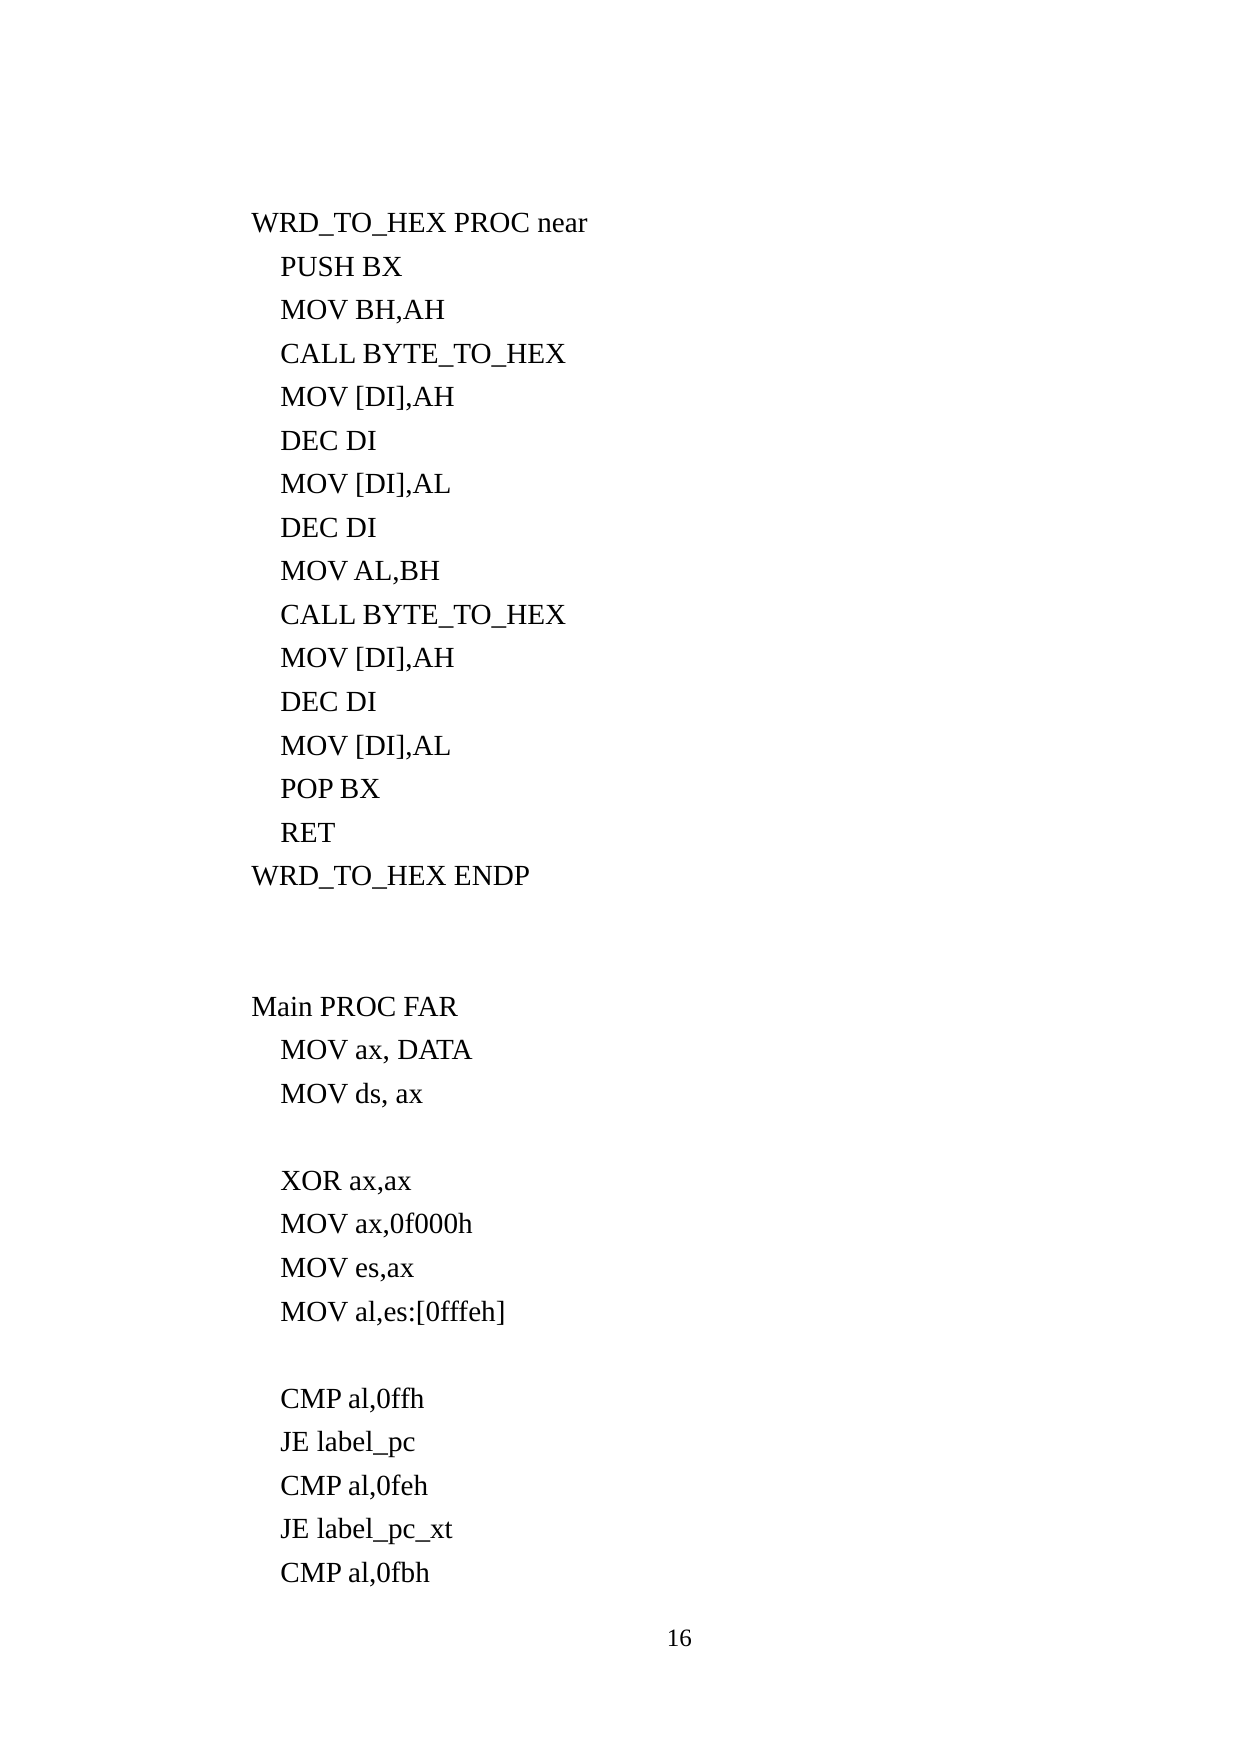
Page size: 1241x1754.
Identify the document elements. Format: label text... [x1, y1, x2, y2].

text PUSH BX [177, 249, 1181, 282]
text POP BX [177, 771, 1181, 805]
text MOV ds, ax [177, 1076, 1181, 1109]
text DEC DI [177, 684, 1181, 718]
text Main PROC FAR [177, 989, 1181, 1022]
text DEC DI [177, 423, 1181, 456]
text CMP al,0feh [177, 1468, 1181, 1501]
text MOV AL,BH [177, 553, 1181, 587]
text DEC DI [177, 510, 1181, 543]
text MOV [DI],AL [177, 728, 1181, 761]
text RET [177, 815, 1181, 848]
text CALL BYTE_TO_HEX [177, 336, 1181, 369]
text JE label_pc [177, 1424, 1181, 1458]
text MOV ax,0f000h [177, 1207, 1181, 1240]
text MOV [DI],AH [177, 641, 1181, 674]
text MOV ax, DATA [177, 1032, 1181, 1066]
text MOV es,ax [177, 1250, 1181, 1284]
text WRD_TO_HEX PROC near [177, 205, 1181, 239]
text CMP al,0ffh [177, 1381, 1181, 1414]
text MOV BH,AH [177, 292, 1181, 326]
text CALL BYTE_TO_HEX [177, 597, 1181, 631]
text CMP al,0fbh [177, 1555, 1181, 1588]
text MOV [DI],AL [177, 466, 1181, 500]
text JE label_pc_xt [177, 1511, 1181, 1545]
text XOR ax,ax [177, 1163, 1181, 1197]
text MOV al,es:[0fffeh] [177, 1294, 1181, 1327]
text WRD_TO_HEX ENDP [177, 858, 1181, 892]
text MOV [DI],AH [177, 379, 1181, 413]
